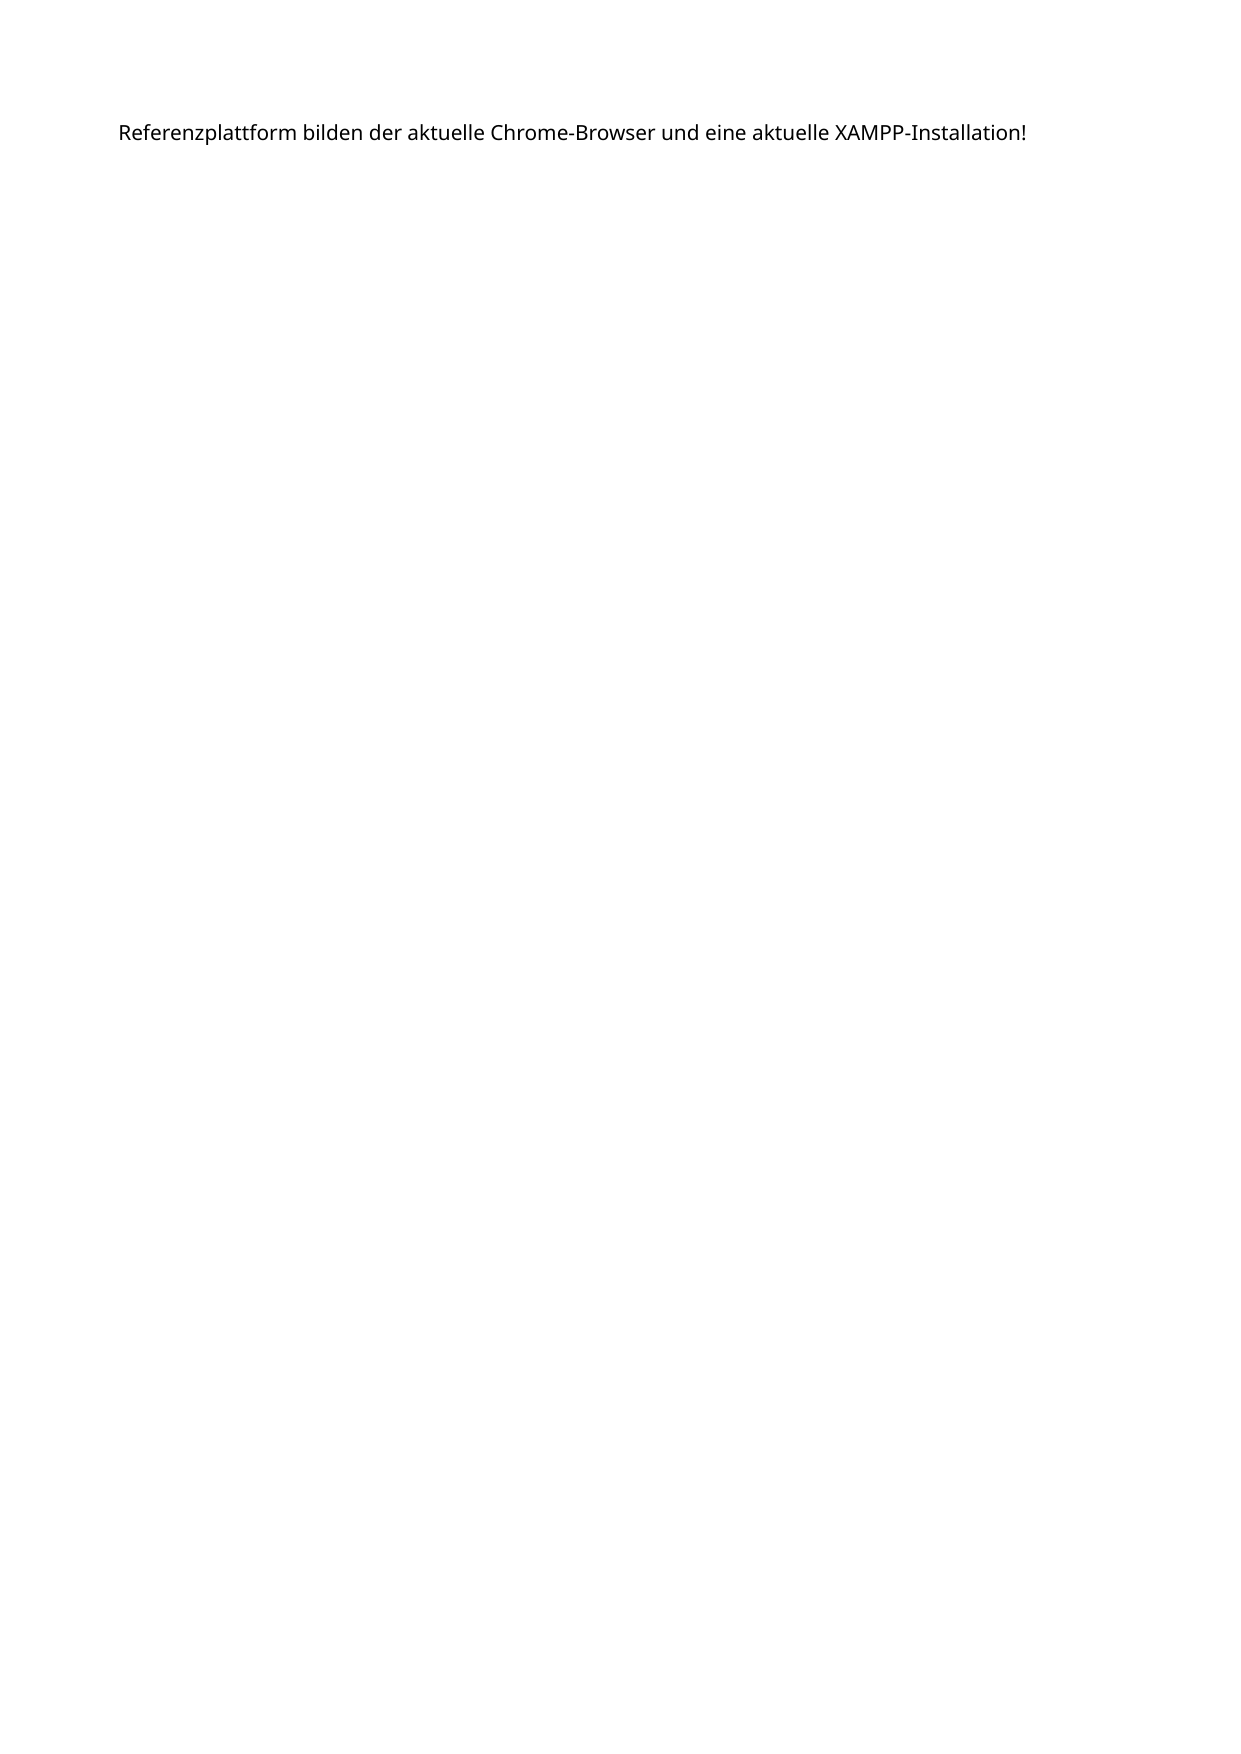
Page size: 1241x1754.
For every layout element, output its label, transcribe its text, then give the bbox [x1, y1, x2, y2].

text Referenzplattform bilden der aktuelle Chrome-Browser und eine aktuelle XAMPP-Installation! [118, 118, 1122, 147]
